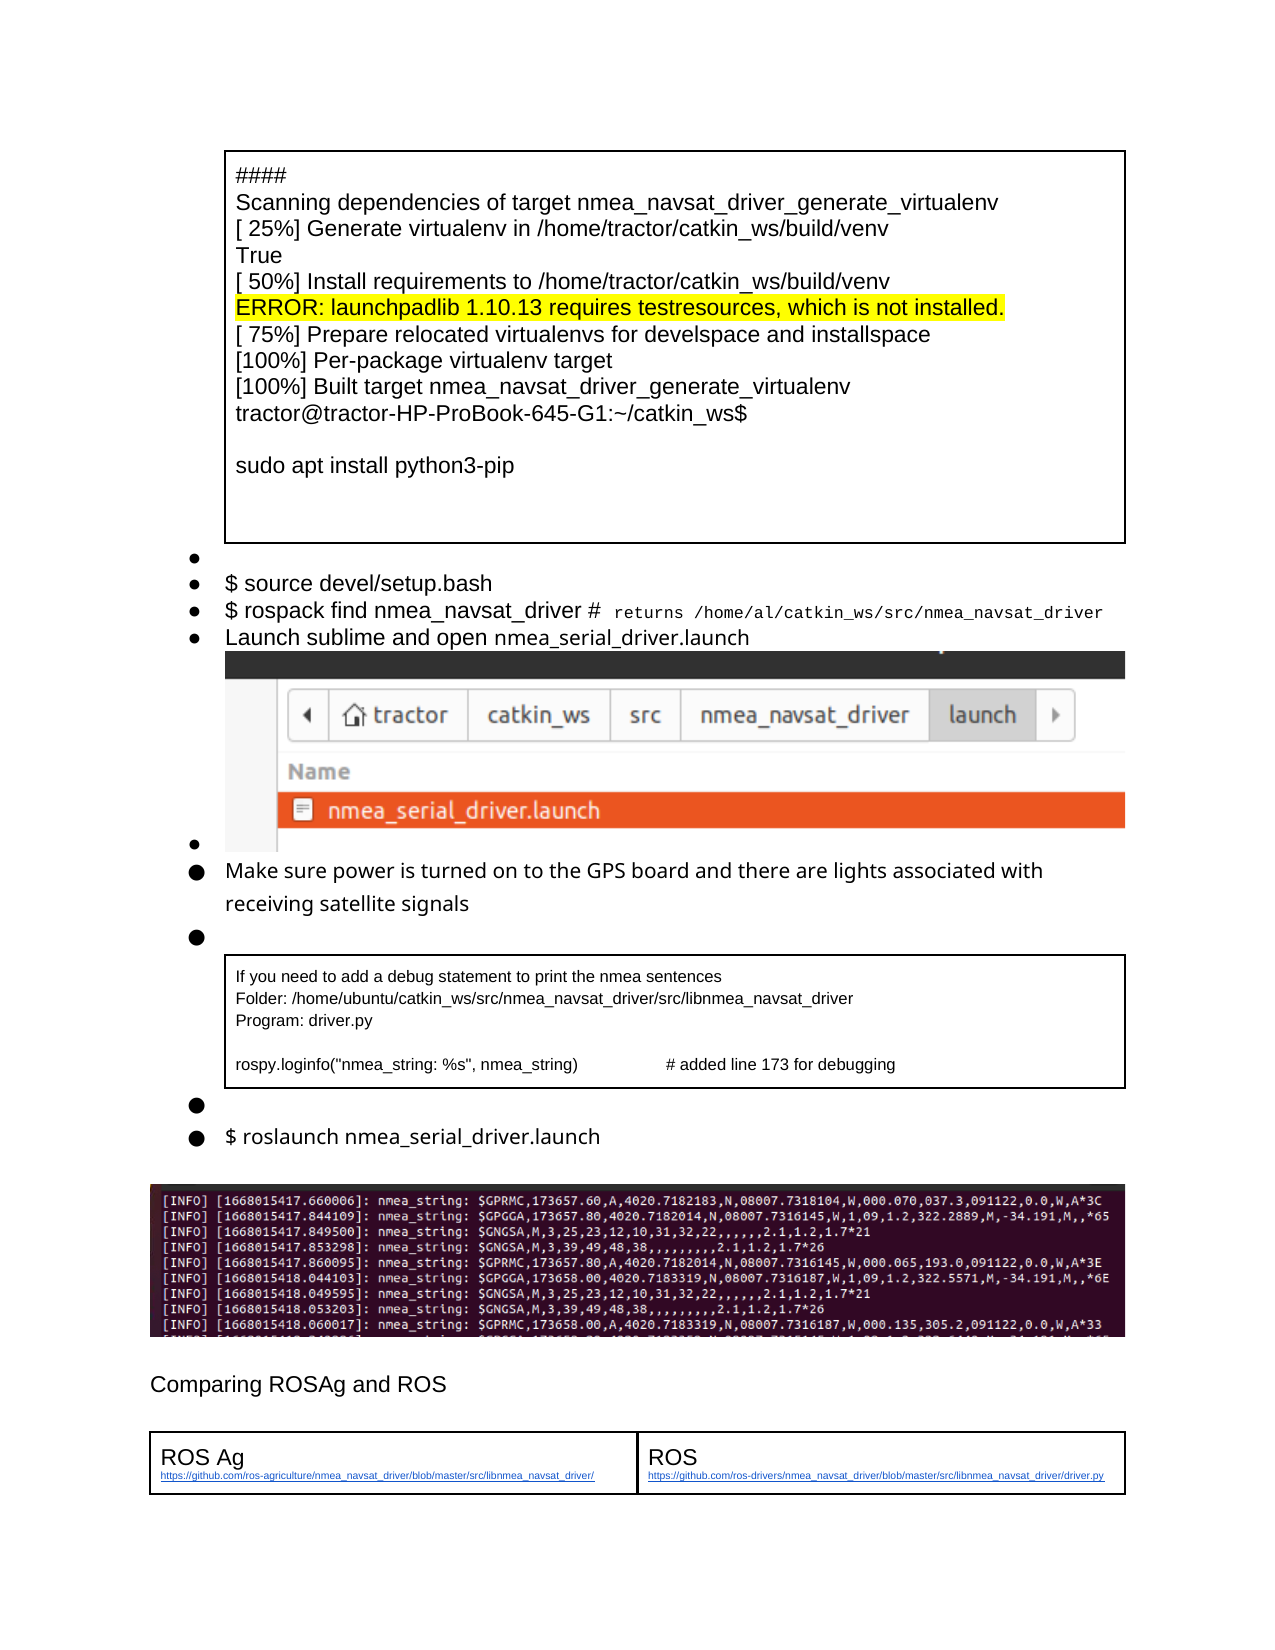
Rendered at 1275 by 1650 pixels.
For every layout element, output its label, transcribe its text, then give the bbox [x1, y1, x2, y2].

picture [150, 1184, 1125, 1337]
table_header ROS https://github.com/ros-drivers/nmea_navsat_driver/blob/master/src/libnmea_navsat_driver/driver.py [639, 1433, 1124, 1492]
table_header ROS Ag https://github.com/ros-agriculture/nmea_navsat_driver/blob/master/src/libnmea_navsat_driver/ [151, 1433, 636, 1492]
table_header If you need to add a debug statement to print the nmea sentences Folder: /home/ubuntu/catkin_ws/src/nmea_navsat_driver/src/libnmea_navsat_driver Program: driver.py rospy.loginfo("nmea_string: %s", nmea_string) # added line 173 for debugging [226, 956, 1124, 1087]
list Make sure power is turned on to the GPS board and there are lights associated with receiving satellite signals [187, 856, 1125, 917]
list $ roslaunch nmea_serial_driver.launch [187, 1122, 1125, 1150]
table_cell #### Scanning dependencies of target nmea_navsat_driver_generate_virtualenv [ 25%] Generate virtualenv in /home/tractor/catkin_ws/build/venv True [ 50%] Install requirements to /home/tractor/catkin_ws/build/venv ERROR: launchpadlib 1.10.13 requires testresources, which is not installed. [ 75%] Prepare relocated virtualenvs for develspace and installspace [100%] Per-package virtualenv target [100%] Built target nmea_navsat_driver_generate_virtualenv tractor@tractor-HP-ProBook-645-G1:~/catkin_ws$ sudo apt install python3-pip [226, 152, 1124, 542]
picture [225, 651, 1125, 852]
list Launch sublime and open nmea_serial_driver.launch [187, 623, 1125, 652]
list $ rospack find nmea_navsat_driver # returns /home/al/catkin_ws/src/nmea_navsat_driver [187, 597, 1125, 623]
list $ source devel/setup.bash [187, 570, 1125, 597]
text Comparing ROSAg and ROS [150, 1371, 1125, 1397]
